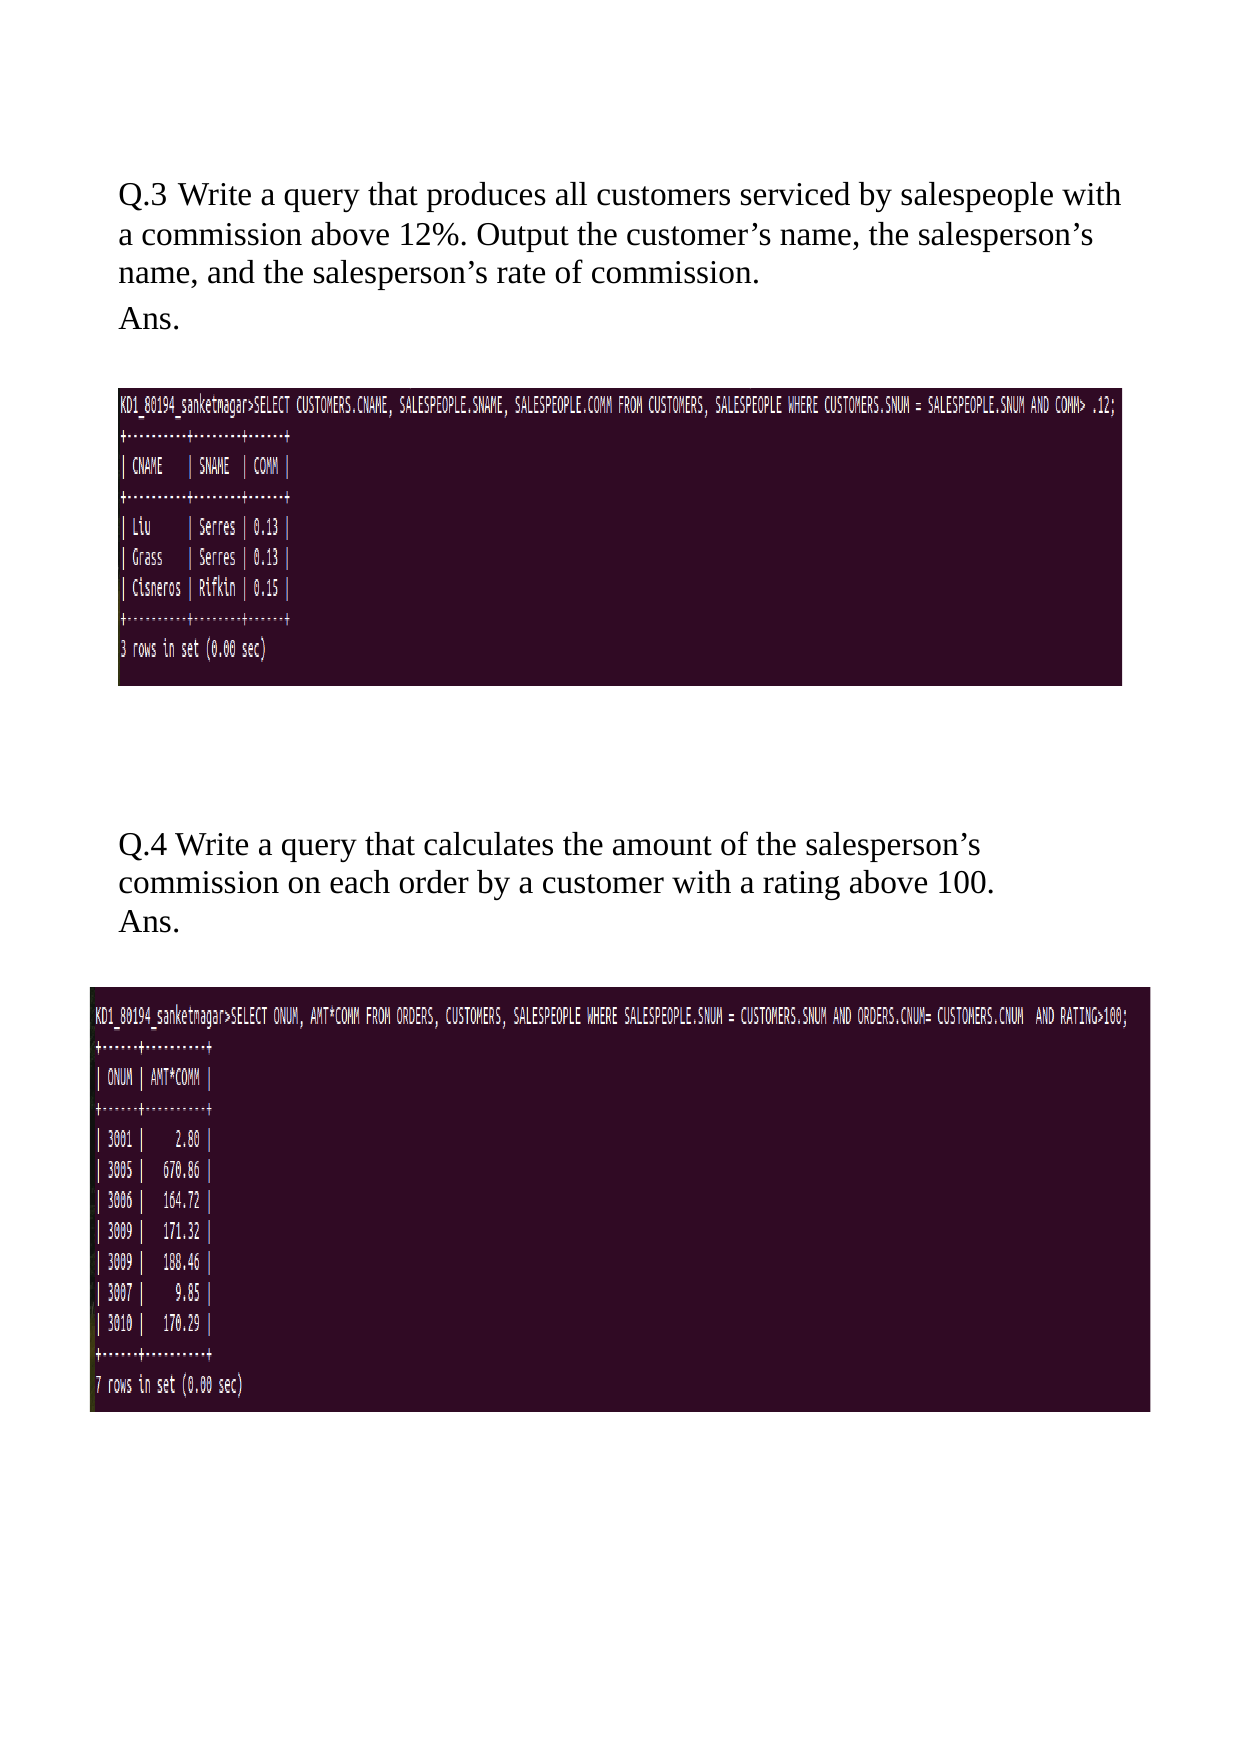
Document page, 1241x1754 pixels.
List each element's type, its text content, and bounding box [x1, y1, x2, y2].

picture [118, 388, 1123, 686]
text Q.3 Write a query that produces all customers serviced by salespeople with a commission above 12%. Output the customer’s name, the salesperson’s name, and the salesperson’s rate of commission. [118, 166, 1122, 291]
picture [89, 987, 1151, 1412]
text Ans. [118, 901, 1122, 939]
text Q.4 Write a query that calculates the amount of the salesperson’s commission on each order by a customer with a rating above 100. [118, 824, 1122, 901]
text Ans. [118, 291, 1122, 338]
